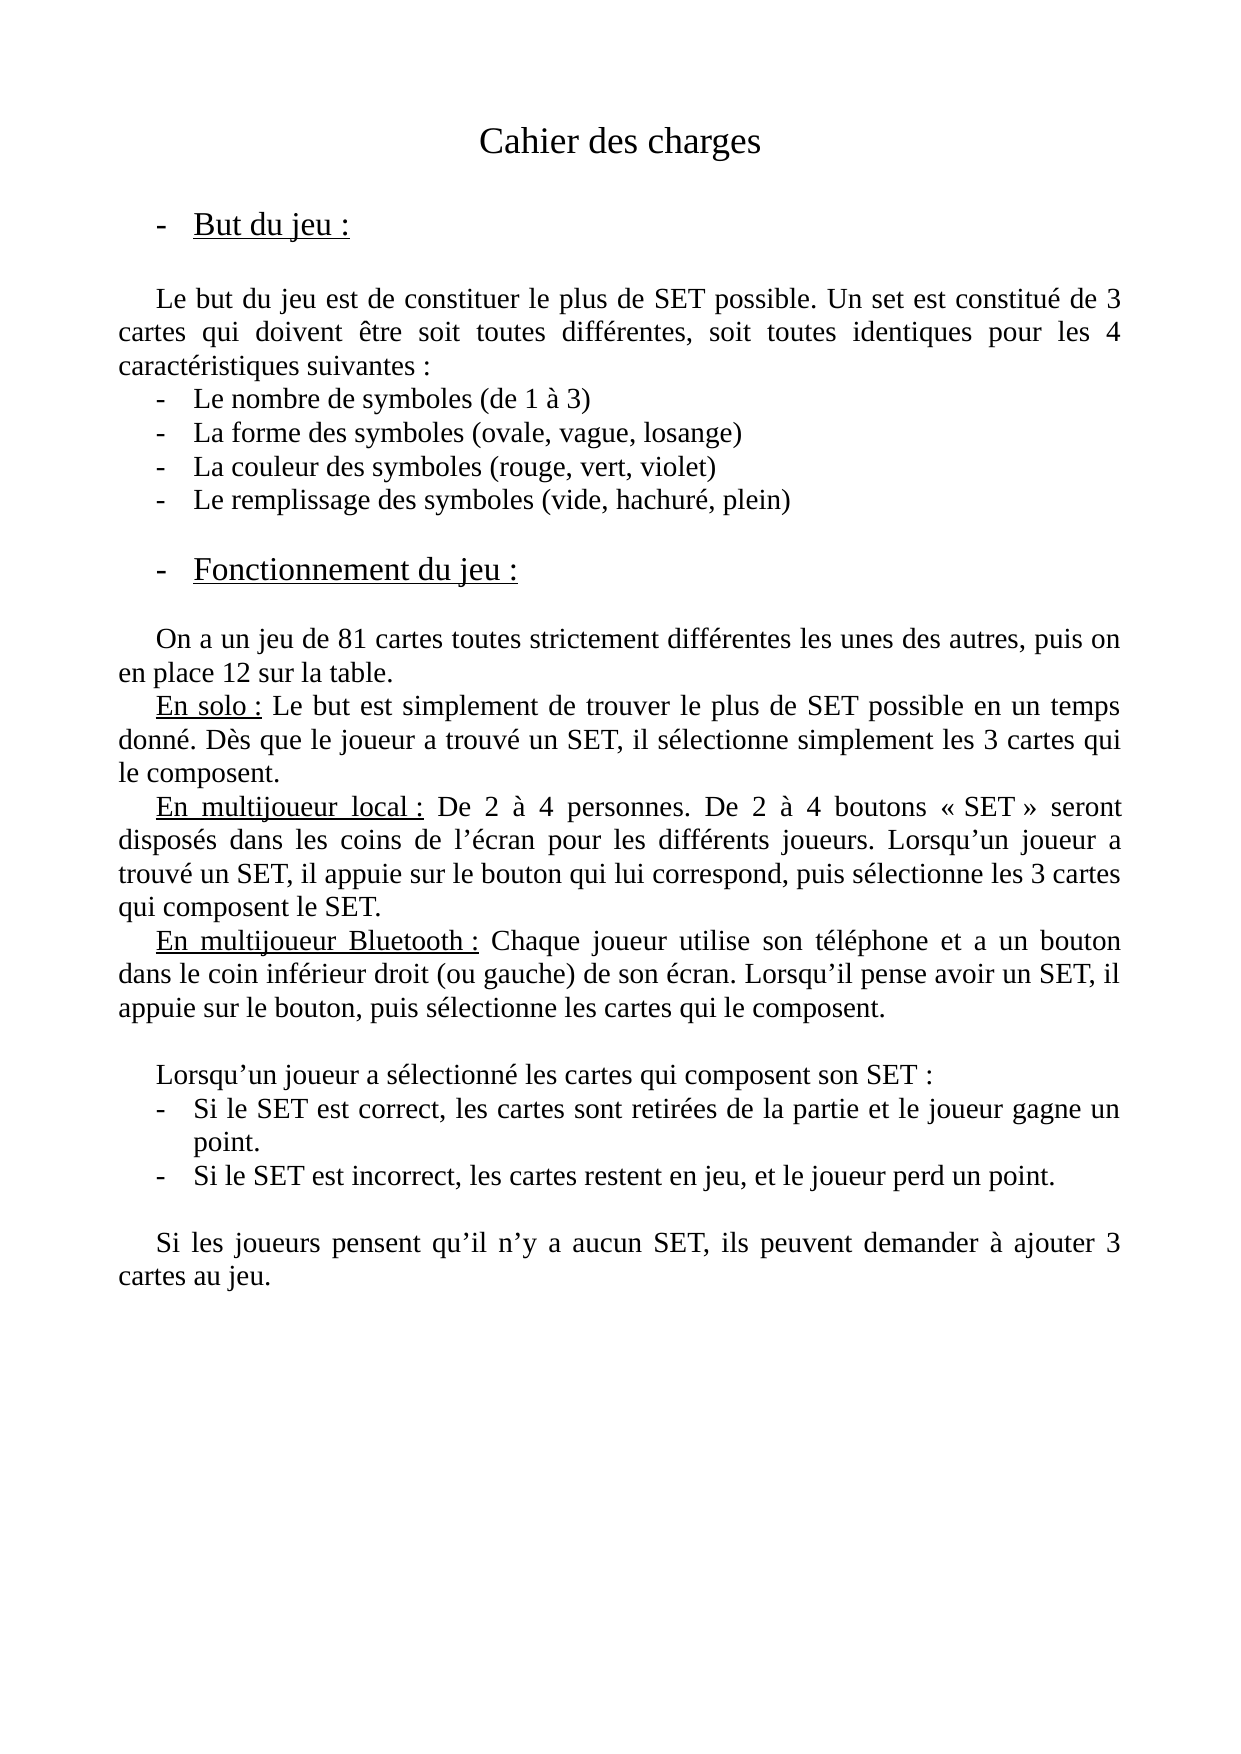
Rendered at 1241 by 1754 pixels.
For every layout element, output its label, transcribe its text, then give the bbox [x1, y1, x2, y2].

text On a un jeu de 81 cartes toutes strictement différentes les unes des autres, puis on en place 12 sur la table. [118, 621, 1122, 688]
text En multijoueur local : De 2 à 4 personnes. De 2 à 4 boutons « SET » seront disposés dans les coins de l’écran pour les différents joueurs. Lorsqu’un joueur a trouvé un SET, il appuie sur le bouton qui lui correspond, puis sélectionne les 3 cartes qui composent le SET. [118, 789, 1122, 923]
text Lorsqu’un joueur a sélectionné les cartes qui composent son SET : [118, 1057, 1122, 1091]
list Le remplissage des symboles (vide, hachuré, plein) [156, 482, 1122, 516]
list Si le SET est incorrect, les cartes restent en jeu, et le joueur perd un point. [156, 1158, 1122, 1191]
list Fonctionnement du jeu : [156, 549, 1122, 588]
list Le nombre de symboles (de 1 à 3) [156, 382, 1122, 415]
text Le but du jeu est de constituer le plus de SET possible. Un set est constitué de 3 cartes qui doivent être soit toutes différentes, soit toutes identiques pour les 4 caractéristiques suivantes : [118, 281, 1122, 382]
text Cahier des charges [118, 118, 1122, 161]
list La forme des symboles (ovale, vague, losange) [156, 415, 1122, 449]
list But du jeu : [156, 204, 1122, 243]
text En multijoueur Bluetooth : Chaque joueur utilise son téléphone et a un bouton dans le coin inférieur droit (ou gauche) de son écran. Lorsqu’il pense avoir un SET, il appuie sur le bouton, puis sélectionne les cartes qui le composent. [118, 923, 1122, 1024]
text Si les joueurs pensent qu’il n’y a aucun SET, ils peuvent demander à ajouter 3 cartes au jeu. [118, 1225, 1122, 1292]
list Si le SET est correct, les cartes sont retirées de la partie et le joueur gagne un point. [156, 1091, 1122, 1158]
text En solo : Le but est simplement de trouver le plus de SET possible en un temps donné. Dès que le joueur a trouvé un SET, il sélectionne simplement les 3 cartes qui le composent. [118, 688, 1122, 789]
list La couleur des symboles (rouge, vert, violet) [156, 449, 1122, 482]
